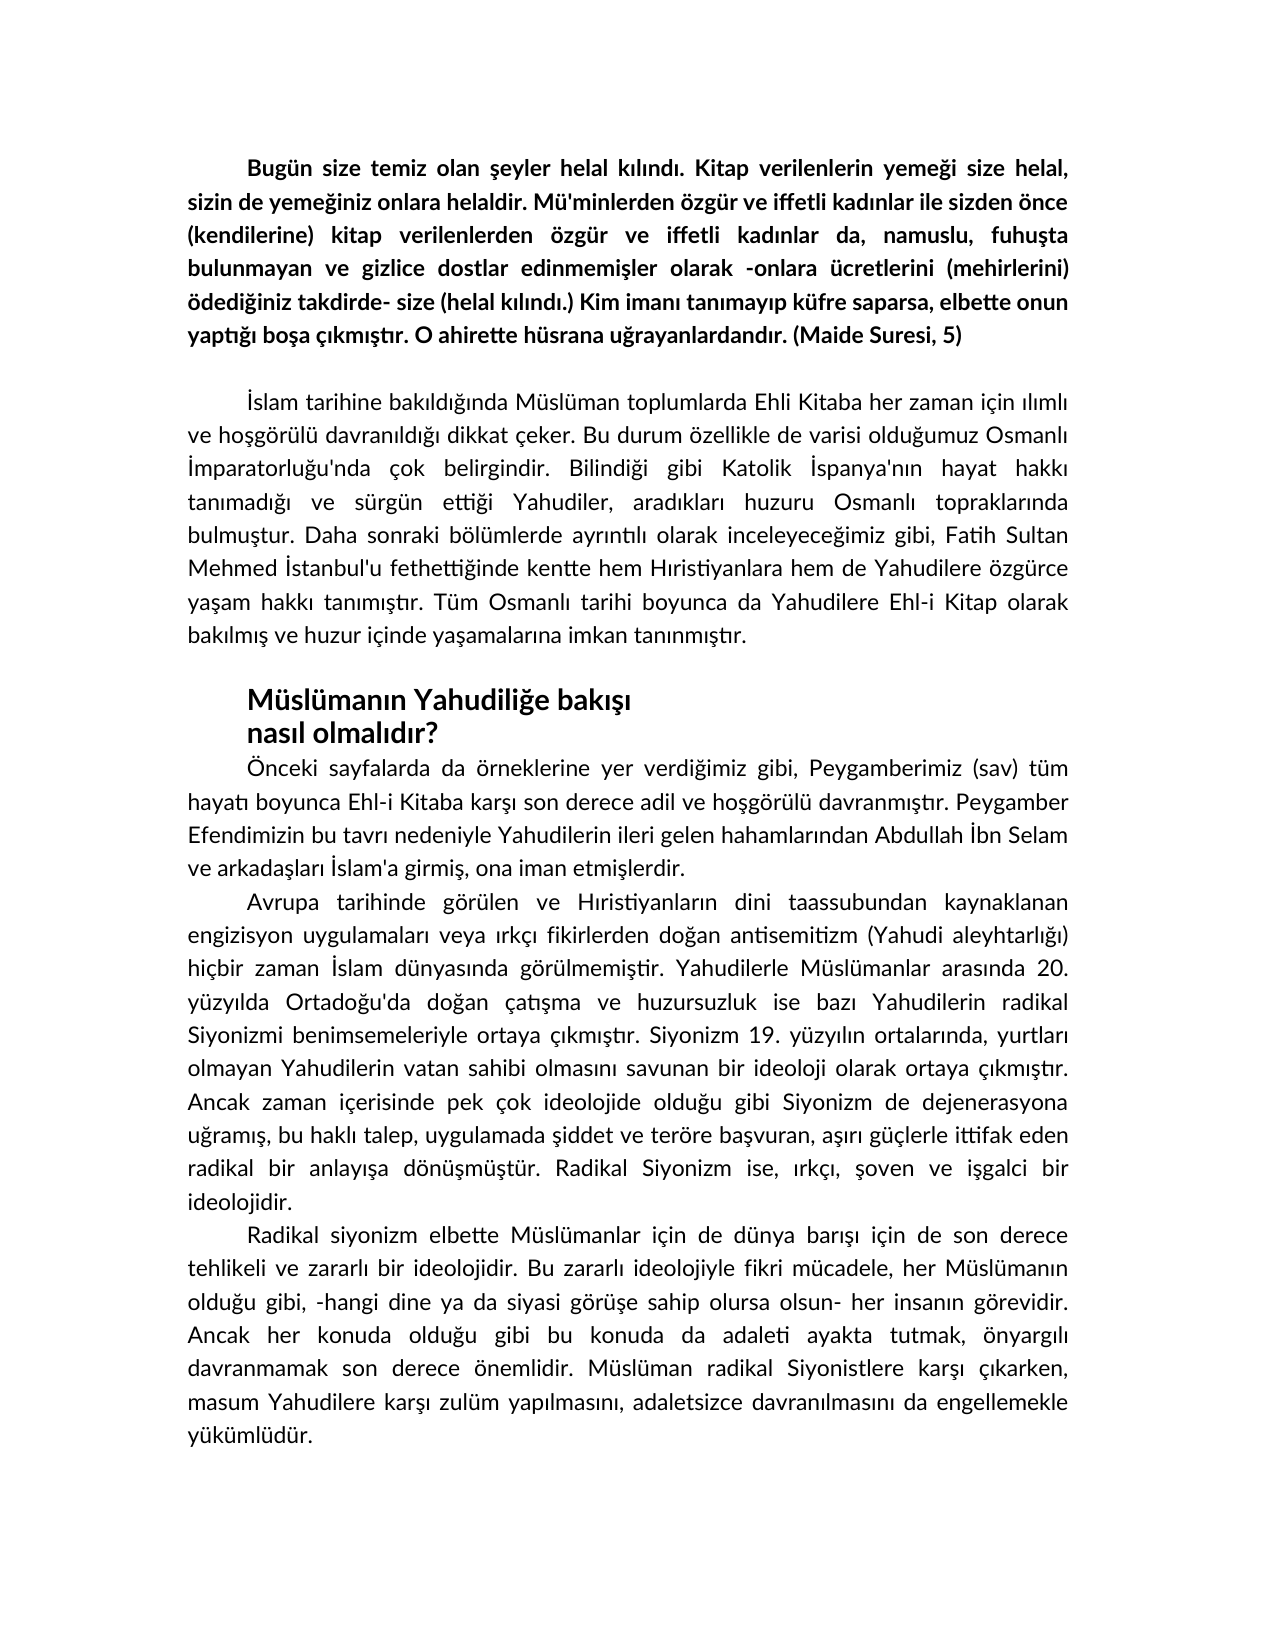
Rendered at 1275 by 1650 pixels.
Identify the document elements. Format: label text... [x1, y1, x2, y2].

text Müslümanın Yahudiliğe bakışı [187, 683, 1070, 717]
text nasıl olmalıdır? [187, 717, 1070, 750]
text Önceki sayfalarda da örneklerine yer verdiğimiz gibi, Peygamberimiz (sav) tüm hayatı boyunca Ehl-i Kitaba karşı son derece adil ve hoşgörülü davranmıştır. Peygamber Efendimizin bu tavrı nedeniyle Yahudilerin ileri gelen hahamlarından Abdullah İbn Selam ve arkadaşları İslam'a girmiş, ona iman etmişlerdir. [187, 750, 1070, 883]
text İslam tarihine bakıldığında Müslüman toplumlarda Ehli Kitaba her zaman için ılımlı ve hoşgörülü davranıldığı dikkat çeker. Bu durum özellikle de varisi olduğumuz Osmanlı İmparatorluğu'nda çok belirgindir. Bilindiği gibi Katolik İspanya'nın hayat hakkı tanımadığı ve sürgün ettiği Yahudiler, aradıkları huzuru Osmanlı topraklarında bulmuştur. Daha sonraki bölümlerde ayrıntılı olarak inceleyeceğimiz gibi, Fatih Sultan Mehmed İstanbul'u fethettiğinde kentte hem Hıristiyanlara hem de Yahudilere özgürce yaşam hakkı tanımıştır. Tüm Osmanlı tarihi boyunca da Yahudilere Ehl-i Kitap olarak bakılmış ve huzur içinde yaşamalarına imkan tanınmıştır. [187, 383, 1070, 650]
text Avrupa tarihinde görülen ve Hıristiyanların dini taassubundan kaynaklanan engizisyon uygulamaları veya ırkçı fikirlerden doğan antisemitizm (Yahudi aleyhtarlığı) hiçbir zaman İslam dünyasında görülmemiştir. Yahudilerle Müslümanlar arasında 20. yüzyılda Ortadoğu'da doğan çatışma ve huzursuzluk ise bazı Yahudilerin radikal Siyonizmi benimsemeleriyle ortaya çıkmıştır. Siyonizm 19. yüzyılın ortalarında, yurtları olmayan Yahudilerin vatan sahibi olmasını savunan bir ideoloji olarak ortaya çıkmıştır. Ancak zaman içerisinde pek çok ideolojide olduğu gibi Siyonizm de dejenerasyona uğramış, bu haklı talep, uygulamada şiddet ve teröre başvuran, aşırı güçlerle ittifak eden radikal bir anlayışa dönüşmüştür. Radikal Siyonizm ise, ırkçı, şoven ve işgalci bir ideolojidir. [187, 883, 1070, 1217]
text Radikal siyonizm elbette Müslümanlar için de dünya barışı için de son derece tehlikeli ve zararlı bir ideolojidir. Bu zararlı ideolojiyle fikri mücadele, her Müslümanın olduğu gibi, -hangi dine ya da siyasi görüşe sahip olursa olsun- her insanın görevidir. Ancak her konuda olduğu gibi bu konuda da adaleti ayakta tutmak, önyargılı davranmamak son derece önemlidir. Müslüman radikal Siyonistlere karşı çıkarken, masum Yahudilere karşı zulüm yapılmasını, adaletsizce davranılmasını da engellemekle yükümlüdür. [187, 1217, 1070, 1450]
text Bugün size temiz olan şeyler helal kılındı. Kitap verilenlerin yemeği size helal, sizin de yemeğiniz onlara helaldir. Mü'minlerden özgür ve iffetli kadınlar ile sizden önce (kendilerine) kitap verilenlerden özgür ve iffetli kadınlar da, namuslu, fuhuşta bulunmayan ve gizlice dostlar edinmemişler olarak -onlara ücretlerini (mehirlerini) ödediğiniz takdirde- size (helal kılındı.) Kim imanı tanımayıp küfre saparsa, elbette onun yaptığı boşa çıkmıştır. O ahirette hüsrana uğrayanlardandır. (Maide Suresi, 5) [187, 150, 1070, 350]
